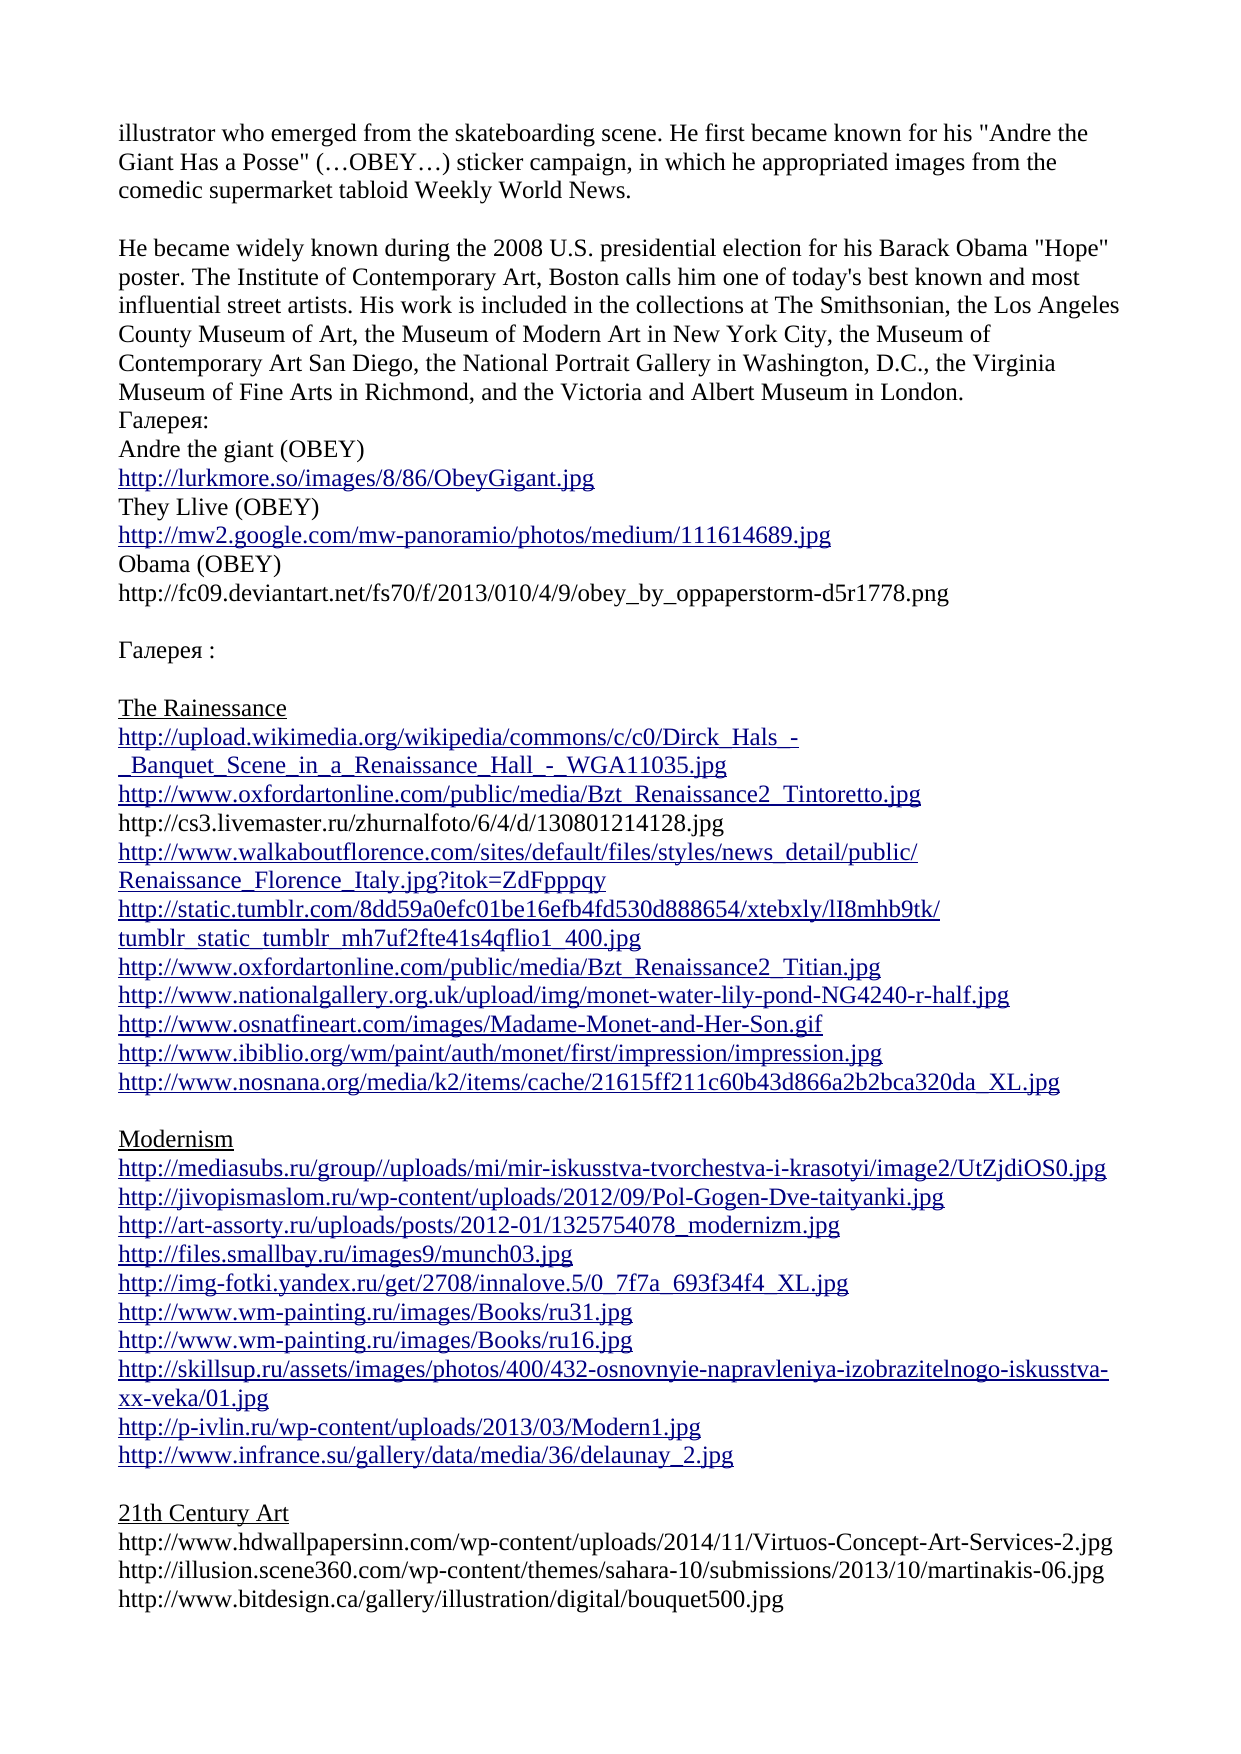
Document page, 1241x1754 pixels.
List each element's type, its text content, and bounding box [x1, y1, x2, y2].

text http://skillsup.ru/assets/images/photos/400/432-osnovnyie-napravleniya-izobrazitelnogo-iskusstva-xx-veka/01.jpg [118, 1354, 1122, 1412]
text http://upload.wikimedia.org/wikipedia/commons/c/c0/Dirck_Hals_-_Banquet_Scene_in_a_Renaissance_Hall_-_WGA11035.jpg [118, 722, 1122, 779]
text http://www.oxfordartonline.com/public/media/Bzt_Renaissance2_Titian.jpg [118, 952, 1122, 981]
text http://www.infrance.su/gallery/data/media/36/delaunay_2.jpg [118, 1441, 1122, 1469]
text 21th Century Art [118, 1498, 1122, 1527]
text http://www.bitdesign.ca/gallery/illustration/digital/bouquet500.jpg [118, 1584, 1122, 1613]
text http://www.nationalgallery.org.uk/upload/img/monet-water-lily-pond-NG4240-r-half.jpg [118, 981, 1122, 1009]
text http://www.oxfordartonline.com/public/media/Bzt_Renaissance2_Tintoretto.jpg [118, 779, 1122, 808]
text http://www.osnatfineart.com/images/Madame-Monet-and-Her-Son.gif [118, 1009, 1122, 1038]
text http://www.ibiblio.org/wm/paint/auth/monet/first/impression/impression.jpg [118, 1038, 1122, 1067]
text Andre the giant (OBEY) [118, 434, 1122, 463]
text http://illusion.scene360.com/wp-content/themes/sahara-10/submissions/2013/10/martinakis-06.jpg [118, 1556, 1122, 1584]
text http://lurkmore.so/images/8/86/ObeyGigant.jpg [118, 463, 1122, 492]
text http://www.wm-painting.ru/images/Books/ru16.jpg [118, 1326, 1122, 1354]
text The Rainessance [118, 693, 1122, 722]
text http://art-assorty.ru/uploads/posts/2012-01/1325754078_modernizm.jpg [118, 1211, 1122, 1239]
text http://www.nosnana.org/media/k2/items/cache/21615ff211c60b43d866a2b2bca320da_XL.jpg [118, 1067, 1122, 1096]
text http://mediasubs.ru/group//uploads/mi/mir-iskusstva-tvorchestva-i-krasotyi/image2/UtZjdiOS0.jpg [118, 1153, 1122, 1182]
text Галерея: [118, 406, 1122, 434]
text http://p-ivlin.ru/wp-content/uploads/2013/03/Modern1.jpg [118, 1412, 1122, 1441]
text Modernism [118, 1124, 1122, 1153]
text http://fc09.deviantart.net/fs70/f/2013/010/4/9/obey_by_oppaperstorm-d5r1778.png [118, 578, 1122, 607]
text Obama (OBEY) [118, 549, 1122, 578]
text http://files.smallbay.ru/images9/munch03.jpg [118, 1239, 1122, 1268]
text http://cs3.livemaster.ru/zhurnalfoto/6/4/d/130801214128.jpg [118, 808, 1122, 837]
text He became widely known during the 2008 U.S. presidential election for his Barack Obama "Hope" poster. The Institute of Contemporary Art, Boston calls him one of today's best known and most influential street artists. His work is included in the collections at The Smithsonian, the Los Angeles County Museum of Art, the Museum of Modern Art in New York City, the Museum of Contemporary Art San Diego, the National Portrait Gallery in Washington, D.C., the Virginia Museum of Fine Arts in Richmond, and the Victoria and Albert Museum in London. [118, 233, 1122, 406]
text http://jivopismaslom.ru/wp-content/uploads/2012/09/Pol-Gogen-Dve-taityanki.jpg [118, 1182, 1122, 1211]
text http://static.tumblr.com/8dd59a0efc01be16efb4fd530d888654/xtebxly/lI8mhb9tk/tumblr_static_tumblr_mh7uf2fte41s4qflio1_400.jpg [118, 894, 1122, 952]
text illustrator who emerged from the skateboarding scene. He first became known for his "Andre the Giant Has a Posse" (…OBEY…) sticker campaign, in which he appropriated images from the comedic supermarket tabloid Weekly World News. [118, 118, 1122, 204]
text http://www.hdwallpapersinn.com/wp-content/uploads/2014/11/Virtuos-Concept-Art-Services-2.jpg [118, 1527, 1122, 1556]
text http://www.walkaboutflorence.com/sites/default/files/styles/news_detail/public/Renaissance_Florence_Italy.jpg?itok=ZdFpppqy [118, 837, 1122, 894]
text http://mw2.google.com/mw-panoramio/photos/medium/111614689.jpg [118, 521, 1122, 549]
text Галерея : [118, 636, 1122, 664]
text They Llive (OBEY) [118, 492, 1122, 521]
text http://www.wm-painting.ru/images/Books/ru31.jpg [118, 1297, 1122, 1326]
text http://img-fotki.yandex.ru/get/2708/innalove.5/0_7f7a_693f34f4_XL.jpg [118, 1268, 1122, 1297]
